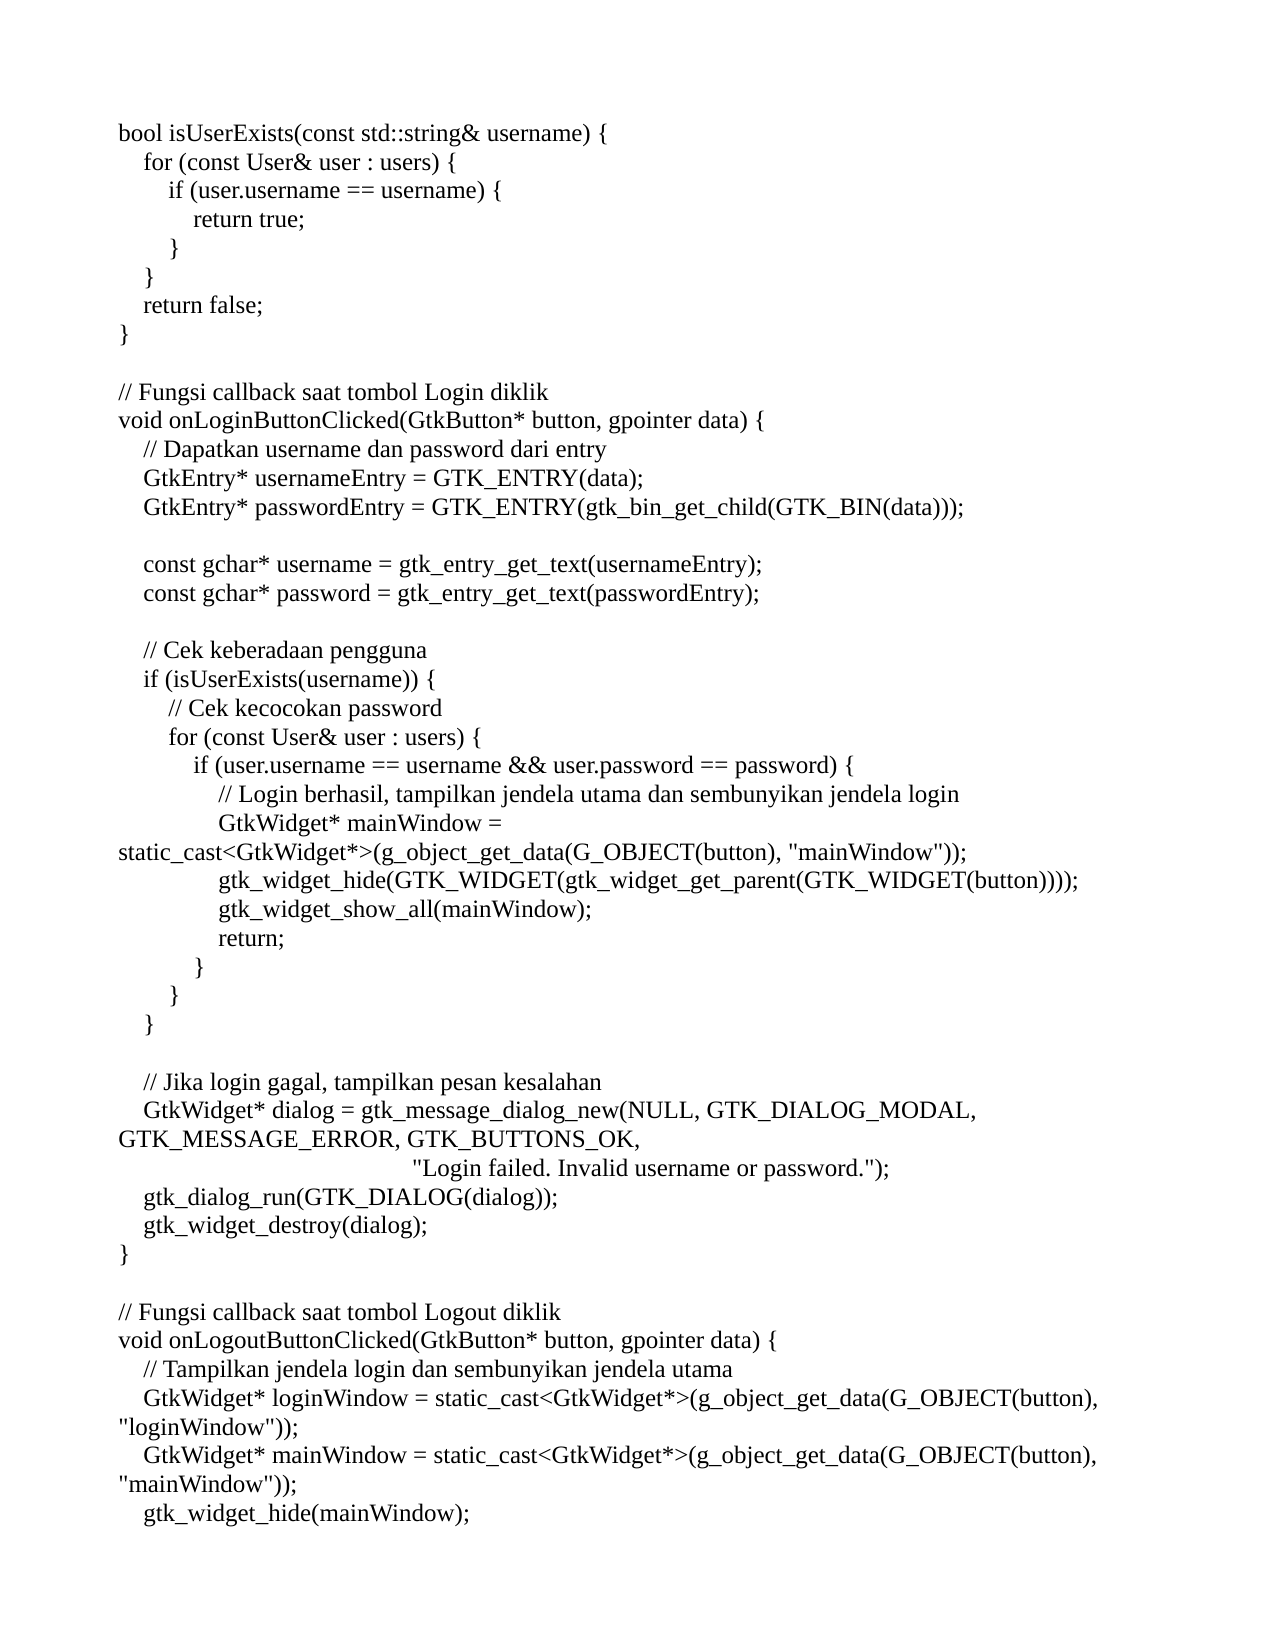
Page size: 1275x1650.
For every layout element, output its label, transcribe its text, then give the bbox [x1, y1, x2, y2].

text // Dapatkan username dan password dari entry [118, 434, 1157, 463]
text gtk_widget_show_all(mainWindow); [118, 894, 1157, 923]
text for (const User& user : users) { [118, 722, 1157, 751]
text gtk_widget_hide(mainWindow); [118, 1498, 1157, 1527]
text } [118, 1239, 1157, 1268]
text GtkEntry* usernameEntry = GTK_ENTRY(data); [118, 463, 1157, 492]
text gtk_dialog_run(GTK_DIALOG(dialog)); [118, 1182, 1157, 1211]
text return; [118, 923, 1157, 952]
text GtkWidget* mainWindow = static_cast<GtkWidget*>(g_object_get_data(G_OBJECT(button), "mainWindow")); [118, 1441, 1157, 1498]
text bool isUserExists(const std::string& username) { [118, 118, 1157, 147]
text void onLoginButtonClicked(GtkButton* button, gpointer data) { [118, 406, 1157, 434]
text "Login failed. Invalid username or password."); [118, 1153, 1157, 1182]
text GtkWidget* dialog = gtk_message_dialog_new(NULL, GTK_DIALOG_MODAL, GTK_MESSAGE_ERROR, GTK_BUTTONS_OK, [118, 1096, 1157, 1153]
text if (isUserExists(username)) { [118, 664, 1157, 693]
text void onLogoutButtonClicked(GtkButton* button, gpointer data) { [118, 1326, 1157, 1354]
text gtk_widget_hide(GTK_WIDGET(gtk_widget_get_parent(GTK_WIDGET(button)))); [118, 866, 1157, 894]
text if (user.username == username) { [118, 176, 1157, 204]
text } [118, 952, 1157, 981]
text } [118, 233, 1157, 262]
text if (user.username == username && user.password == password) { [118, 751, 1157, 779]
text } [118, 262, 1157, 291]
text // Fungsi callback saat tombol Logout diklik [118, 1297, 1157, 1326]
text // Cek kecocokan password [118, 693, 1157, 722]
text for (const User& user : users) { [118, 147, 1157, 176]
text // Cek keberadaan pengguna [118, 636, 1157, 664]
text } [118, 319, 1157, 348]
text const gchar* password = gtk_entry_get_text(passwordEntry); [118, 578, 1157, 607]
text return false; [118, 291, 1157, 319]
text } [118, 981, 1157, 1009]
text gtk_widget_destroy(dialog); [118, 1211, 1157, 1239]
text // Jika login gagal, tampilkan pesan kesalahan [118, 1067, 1157, 1096]
text GtkWidget* loginWindow = static_cast<GtkWidget*>(g_object_get_data(G_OBJECT(button), "loginWindow")); [118, 1383, 1157, 1441]
text return true; [118, 204, 1157, 233]
text // Login berhasil, tampilkan jendela utama dan sembunyikan jendela login [118, 779, 1157, 808]
text const gchar* username = gtk_entry_get_text(usernameEntry); [118, 549, 1157, 578]
text GtkWidget* mainWindow = static_cast<GtkWidget*>(g_object_get_data(G_OBJECT(button), "mainWindow")); [118, 808, 1157, 866]
text // Fungsi callback saat tombol Login diklik [118, 377, 1157, 406]
text // Tampilkan jendela login dan sembunyikan jendela utama [118, 1354, 1157, 1383]
text } [118, 1009, 1157, 1038]
text GtkEntry* passwordEntry = GTK_ENTRY(gtk_bin_get_child(GTK_BIN(data))); [118, 492, 1157, 521]
